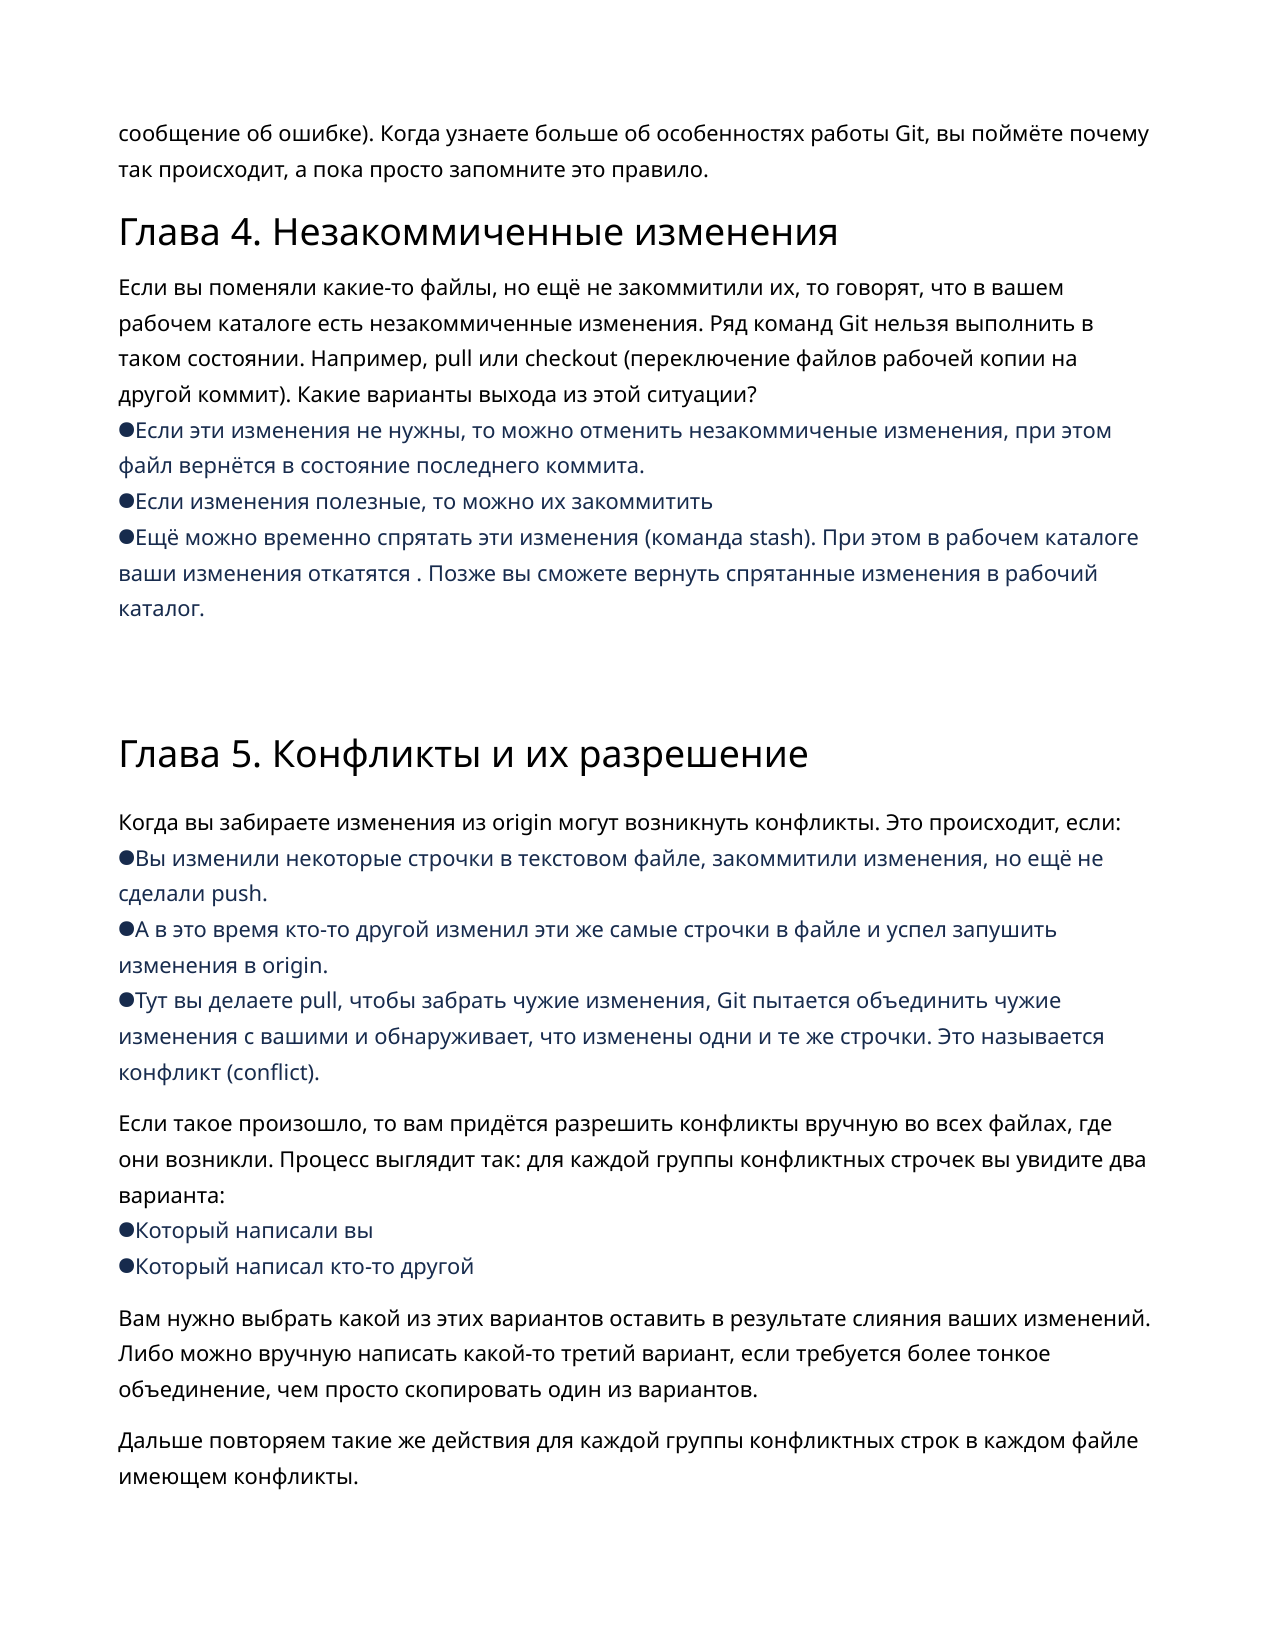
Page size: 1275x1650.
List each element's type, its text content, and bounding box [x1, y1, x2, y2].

list Если изменения полезные, то можно их закоммитить [118, 486, 1157, 516]
text сообщение об ошибке). Когда узнаете больше об особенностях работы Git, вы поймёте почему так происходит, а пока просто запомните это правило. [118, 118, 1157, 184]
list Который написал кто-то другой [118, 1251, 1157, 1281]
text Вам нужно выбрать какой из этих вариантов оставить в результате слияния ваших изменений. Либо можно вручную написать какой-то третий вариант, если требуется более тонкое объединение, чем просто скопировать один из вариантов. [118, 1302, 1157, 1404]
list Ещё можно временно спрятать эти изменения (команда stash). При этом в рабочем каталоге ваши изменения откатятся . Позже вы сможете вернуть спрятанные изменения в рабочий каталог. [118, 522, 1157, 623]
text Если такое произошло, то вам придётся разрешить конфликты вручную во всех файлах, где они возникли. Процесс выглядит так: для каждой группы конфликтных строчек вы увидите два варианта: [118, 1108, 1157, 1209]
text Дальше повторяем такие же действия для каждой группы конфликтных строк в каждом файле имеющем конфликты. [118, 1425, 1157, 1491]
list А в это время кто-то другой изменил эти же самые строчки в файле и успел запушить изменения в origin. [118, 914, 1157, 979]
list Если эти изменения не нужны, то можно отменить незакоммиченые изменения, при этом файл вернётся в состояние последнего коммита. [118, 415, 1157, 480]
list Который написали вы [118, 1215, 1157, 1245]
text Когда вы забираете изменения из origin могут возникнуть конфликты. Это происходит, если: [118, 807, 1157, 837]
subtitle Глава 5. Конфликты и их разрешение [118, 727, 1157, 778]
list Вы изменили некоторые строчки в текстовом файле, закоммитили изменения, но ещё не сделали push. [118, 842, 1157, 908]
text Если вы поменяли какие-то файлы, но ещё не закоммитили их, то говорят, что в вашем рабочем каталоге есть незакоммиченные изменения. Ряд команд Git нельзя выполнить в таком состоянии. Например, pull или checkout (переключение файлов рабочей копии на другой коммит). Какие варианты выхода из этой ситуации? [118, 272, 1157, 409]
subtitle Глава 4. Незакоммиченные изменения [118, 205, 1157, 256]
list Тут вы делаете pull, чтобы забрать чужие изменения, Git пытается объединить чужие изменения с вашими и обнаруживает, что изменены одни и те же строчки. Это называется конфликт (conflict). [118, 985, 1157, 1087]
